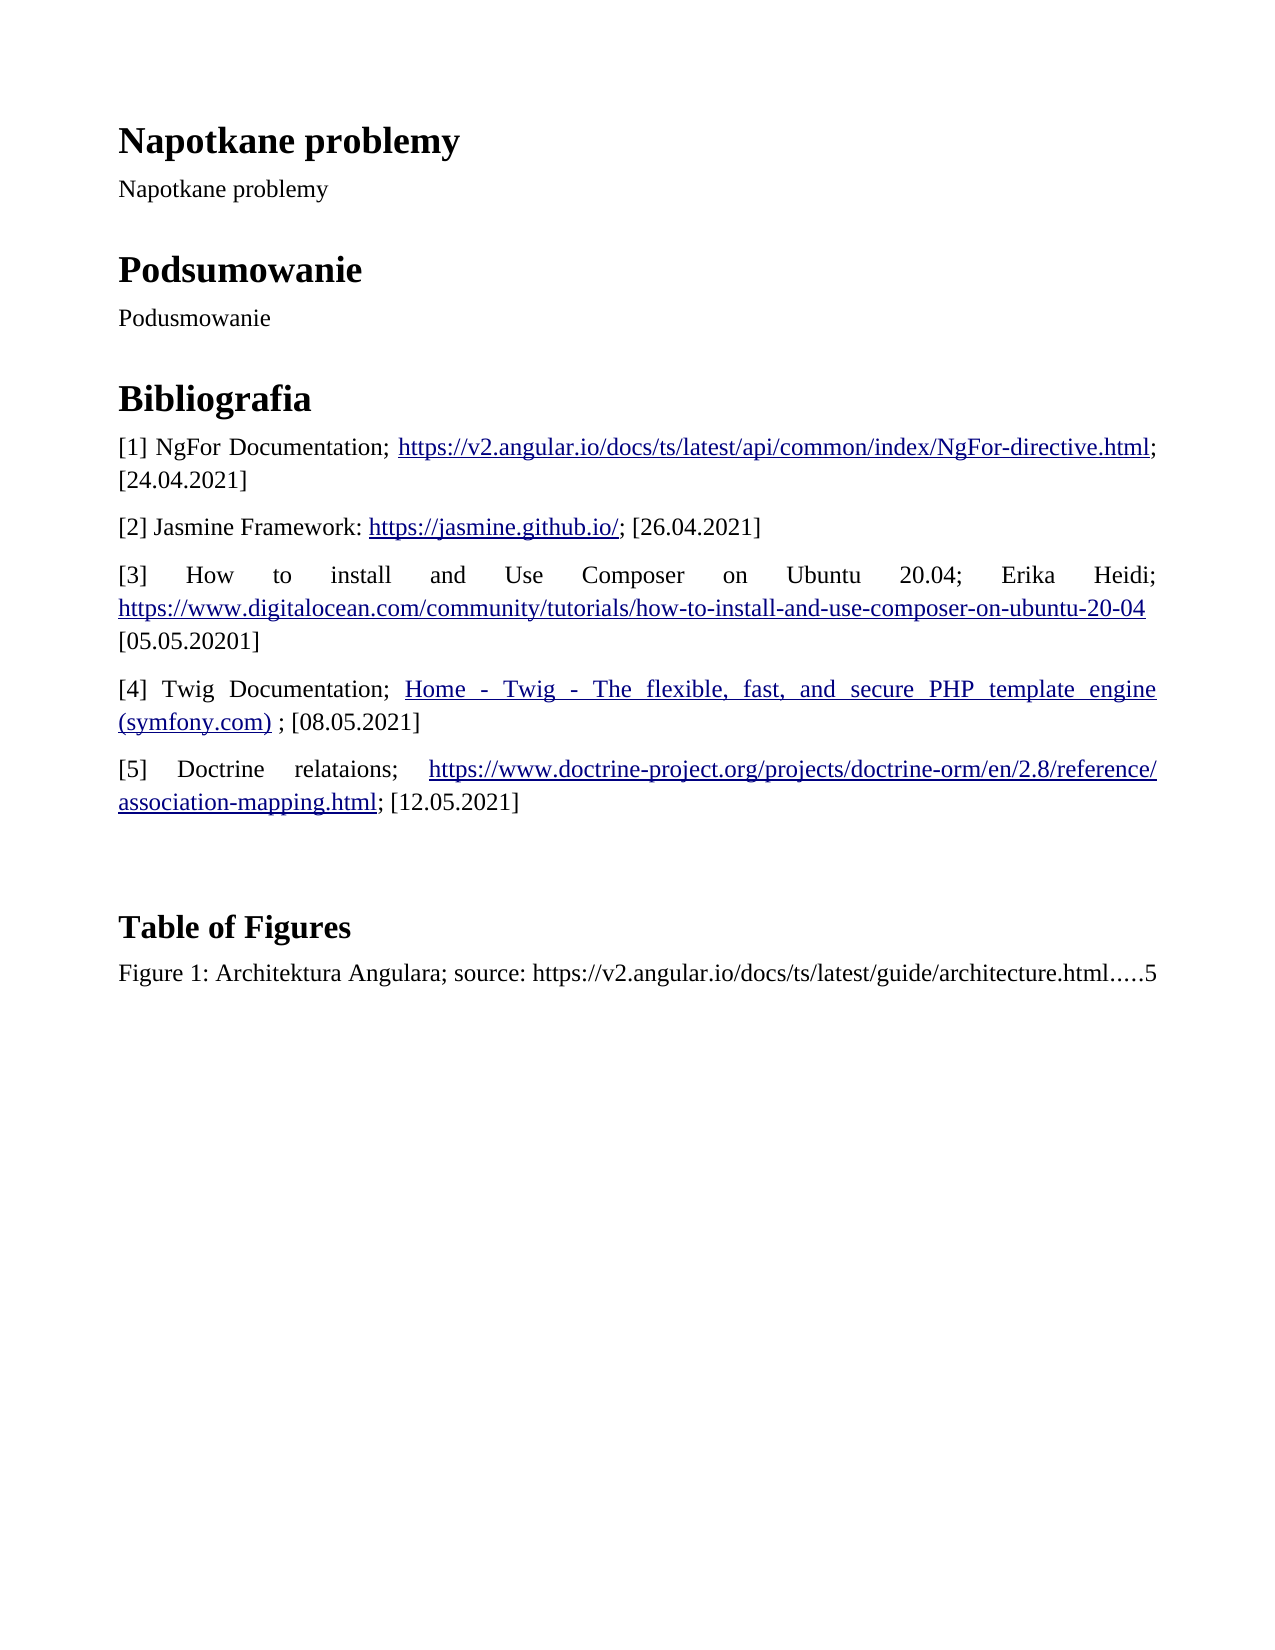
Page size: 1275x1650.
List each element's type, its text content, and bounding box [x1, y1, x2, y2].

text Napotkane problemy [118, 174, 1157, 203]
text [4] Twig Documentation; Home - Twig - The flexible, fast, and secure PHP template engine (symfony.com) ; [08.05.2021] [118, 674, 1157, 735]
text [1] NgFor Documentation; https://v2.angular.io/docs/ts/latest/api/common/index/NgFor-directive.html; [24.04.2021] [118, 432, 1157, 493]
subtitle Bibliografia [118, 376, 1157, 419]
text [5] Doctrine relataions; https://www.doctrine-project.org/projects/doctrine-orm/en/2.8/reference/association-mapping.html; [12.05.2021] [118, 754, 1157, 816]
text [3] How to install and Use Composer on Ubuntu 20.04; Erika Heidi; https://www.digitalocean.com/community/tutorials/how-to-install-and-use-composer-on-ubuntu-20-04 [05.05.20201] [118, 560, 1157, 655]
text [2] Jasmine Framework: https://jasmine.github.io/; [26.04.2021] [118, 512, 1157, 541]
subtitle Napotkane problemy [118, 118, 1157, 162]
text Figure 1: Architektura Angulara; source: https://v2.angular.io/docs/ts/latest/guide/architecture.html 5 [118, 958, 1157, 987]
subtitle Podsumowanie [118, 247, 1157, 291]
subtitle Table of Figures [118, 907, 1157, 946]
text Podusmowanie [118, 303, 1157, 332]
